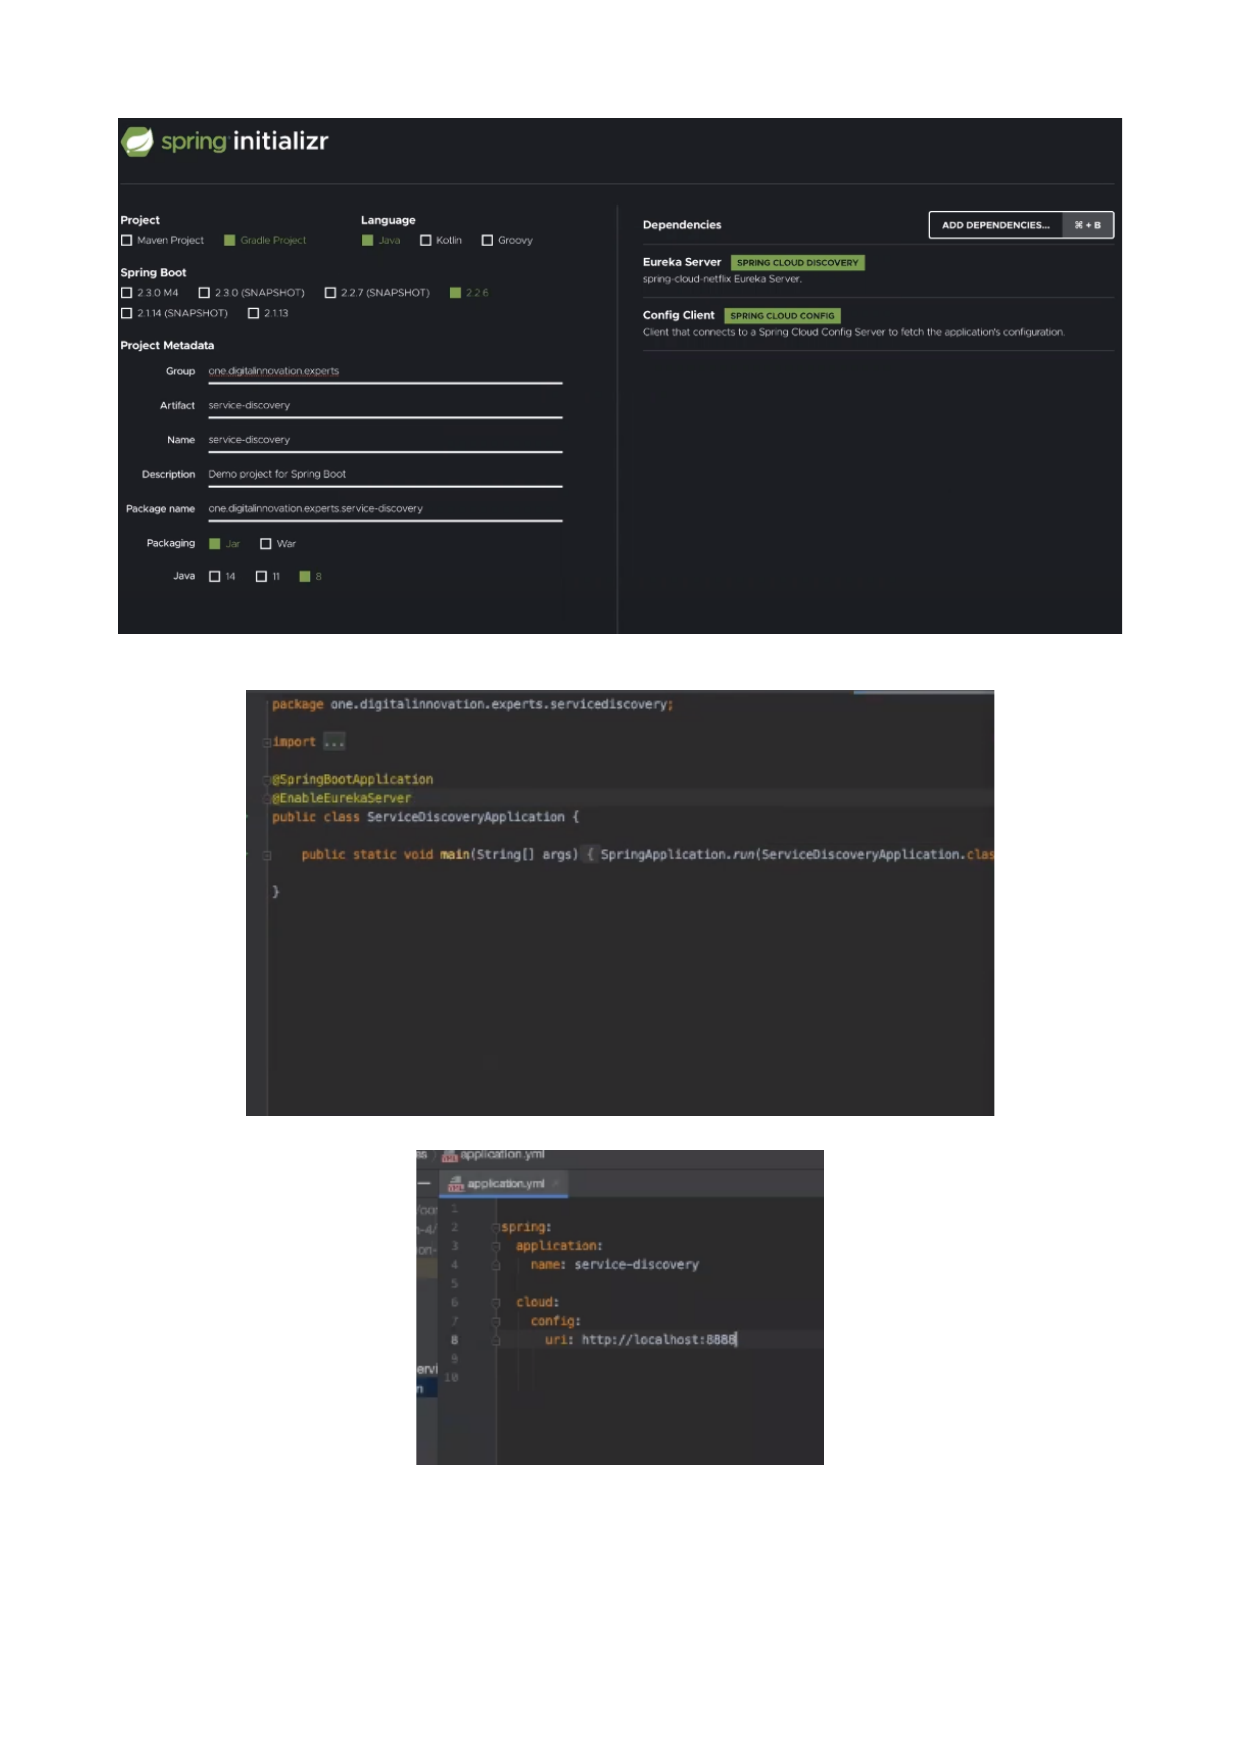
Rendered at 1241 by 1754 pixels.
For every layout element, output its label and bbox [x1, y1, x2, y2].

picture [416, 1150, 824, 1465]
picture [246, 690, 995, 1116]
picture [118, 118, 1123, 634]
